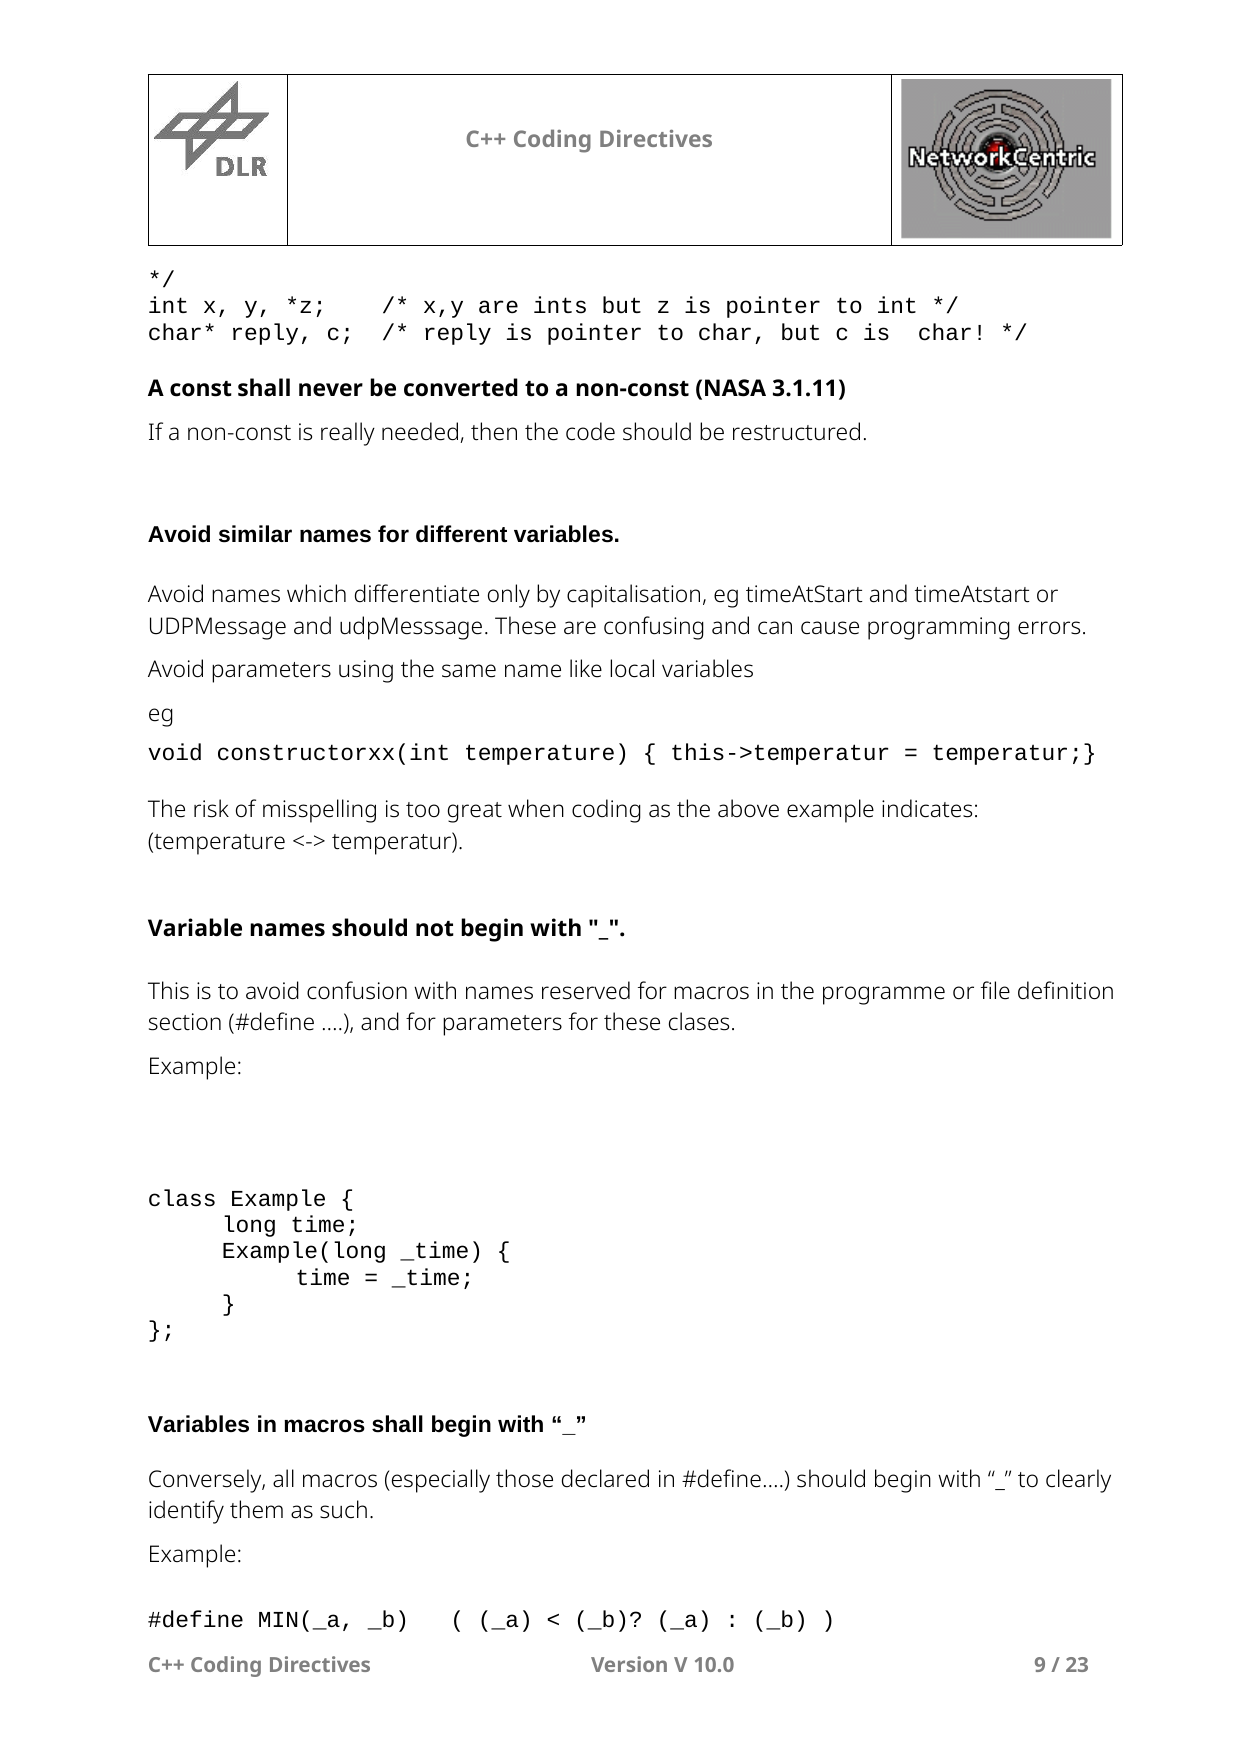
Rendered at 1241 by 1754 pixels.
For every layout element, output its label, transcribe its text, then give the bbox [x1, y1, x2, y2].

text eg [148, 697, 1122, 728]
text Avoid names which differentiate only by capitalisation, eg timeAtStart and timeAtstart or UDPMessage and udpMesssage. These are confusing and can cause programming errors. [148, 578, 1122, 641]
picture [154, 81, 269, 176]
text Variable names should not begin with "_". [148, 912, 1122, 943]
text #define MIN(_a, _b) ( (_a) < (_b)? (_a) : (_b) ) [148, 1581, 1122, 1634]
text Conversely, all macros (especially those declared in #define....) should begin with “_” to clearly identify them as such. [148, 1463, 1122, 1525]
text Avoid parameters using the same name like local variables [148, 653, 1122, 685]
text int x, y, *z; /* x,y are ints but z is pointer to int */ [148, 294, 1122, 321]
text Example: [148, 1050, 1122, 1081]
text A const shall never be converted to a non-const (NASA 3.1.11) [148, 372, 1122, 403]
text The risk of misspelling is too great when coding as the above example indicates: (temperature <-> temperatur). [148, 793, 1122, 856]
text char* reply, c; /* reply is pointer to char, but c is char! */ [148, 321, 1122, 347]
text void constructorxx(int temperature) { this->temperatur = temperatur;} [148, 741, 1122, 767]
text class Example { long time; Example(long _time) { time = _time; } }; [148, 1187, 1122, 1345]
text */ [148, 268, 1122, 294]
text Example: [148, 1538, 1122, 1569]
text Variables in macros shall begin with “_” [148, 1412, 1122, 1463]
text Avoid similar names for different variables. [148, 522, 1122, 547]
text If a non-const is really needed, then the code should be restructured. [148, 415, 1122, 447]
text This is to avoid confusion with names reserved for macros in the programme or file definition section (#define ....), and for parameters for these clases. [148, 975, 1122, 1037]
